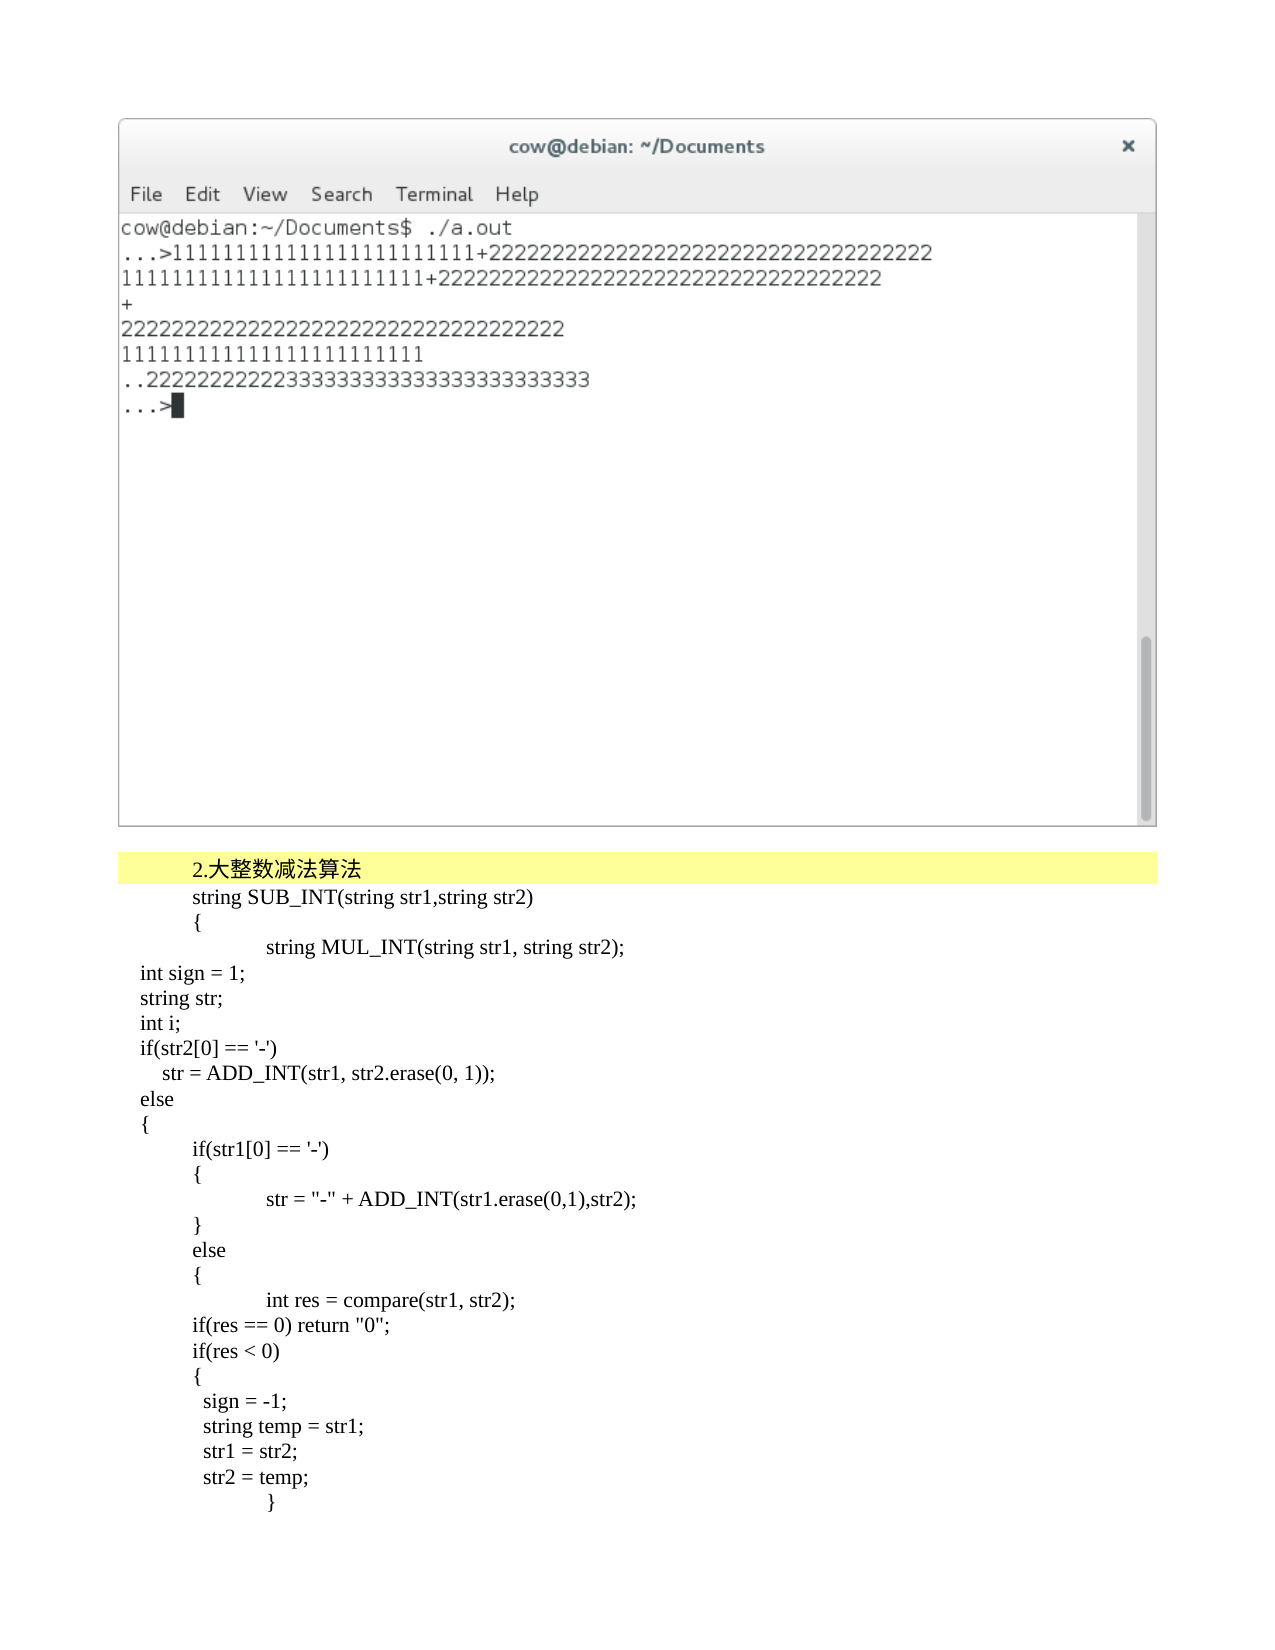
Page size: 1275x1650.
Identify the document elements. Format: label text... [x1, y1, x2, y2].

text string str; [118, 985, 1157, 1010]
text { [118, 1161, 1157, 1186]
text { [118, 1363, 1157, 1388]
text else [118, 1237, 1157, 1262]
text string MUL_INT(string str1, string str2); [118, 934, 1157, 959]
text if(res < 0) [118, 1338, 1157, 1363]
text string SUB_INT(string str1,string str2) [118, 884, 1157, 909]
text string temp = str1; [118, 1413, 1157, 1438]
text str2 = temp; [118, 1464, 1157, 1489]
text int res = compare(str1, str2); [118, 1287, 1157, 1312]
text { [118, 909, 1157, 934]
text } [118, 1489, 1157, 1514]
text str = ADD_INT(str1, str2.erase(0, 1)); [118, 1060, 1157, 1086]
text { [118, 1111, 1157, 1136]
text int i; [118, 1010, 1157, 1035]
picture [118, 118, 1157, 827]
text } [118, 1212, 1157, 1237]
text if(res == 0) return "0"; [118, 1312, 1157, 1338]
text sign = -1; [118, 1388, 1157, 1413]
text { [118, 1262, 1157, 1287]
text str1 = str2; [118, 1438, 1157, 1464]
text str = "-" + ADD_INT(str1.erase(0,1),str2); [118, 1186, 1157, 1212]
text else [118, 1086, 1157, 1111]
text int sign = 1; [118, 959, 1157, 985]
text if(str1[0] == '-') [118, 1136, 1157, 1161]
text 2.大整数减法算法 [118, 852, 1157, 884]
text if(str2[0] == '-') [118, 1035, 1157, 1060]
